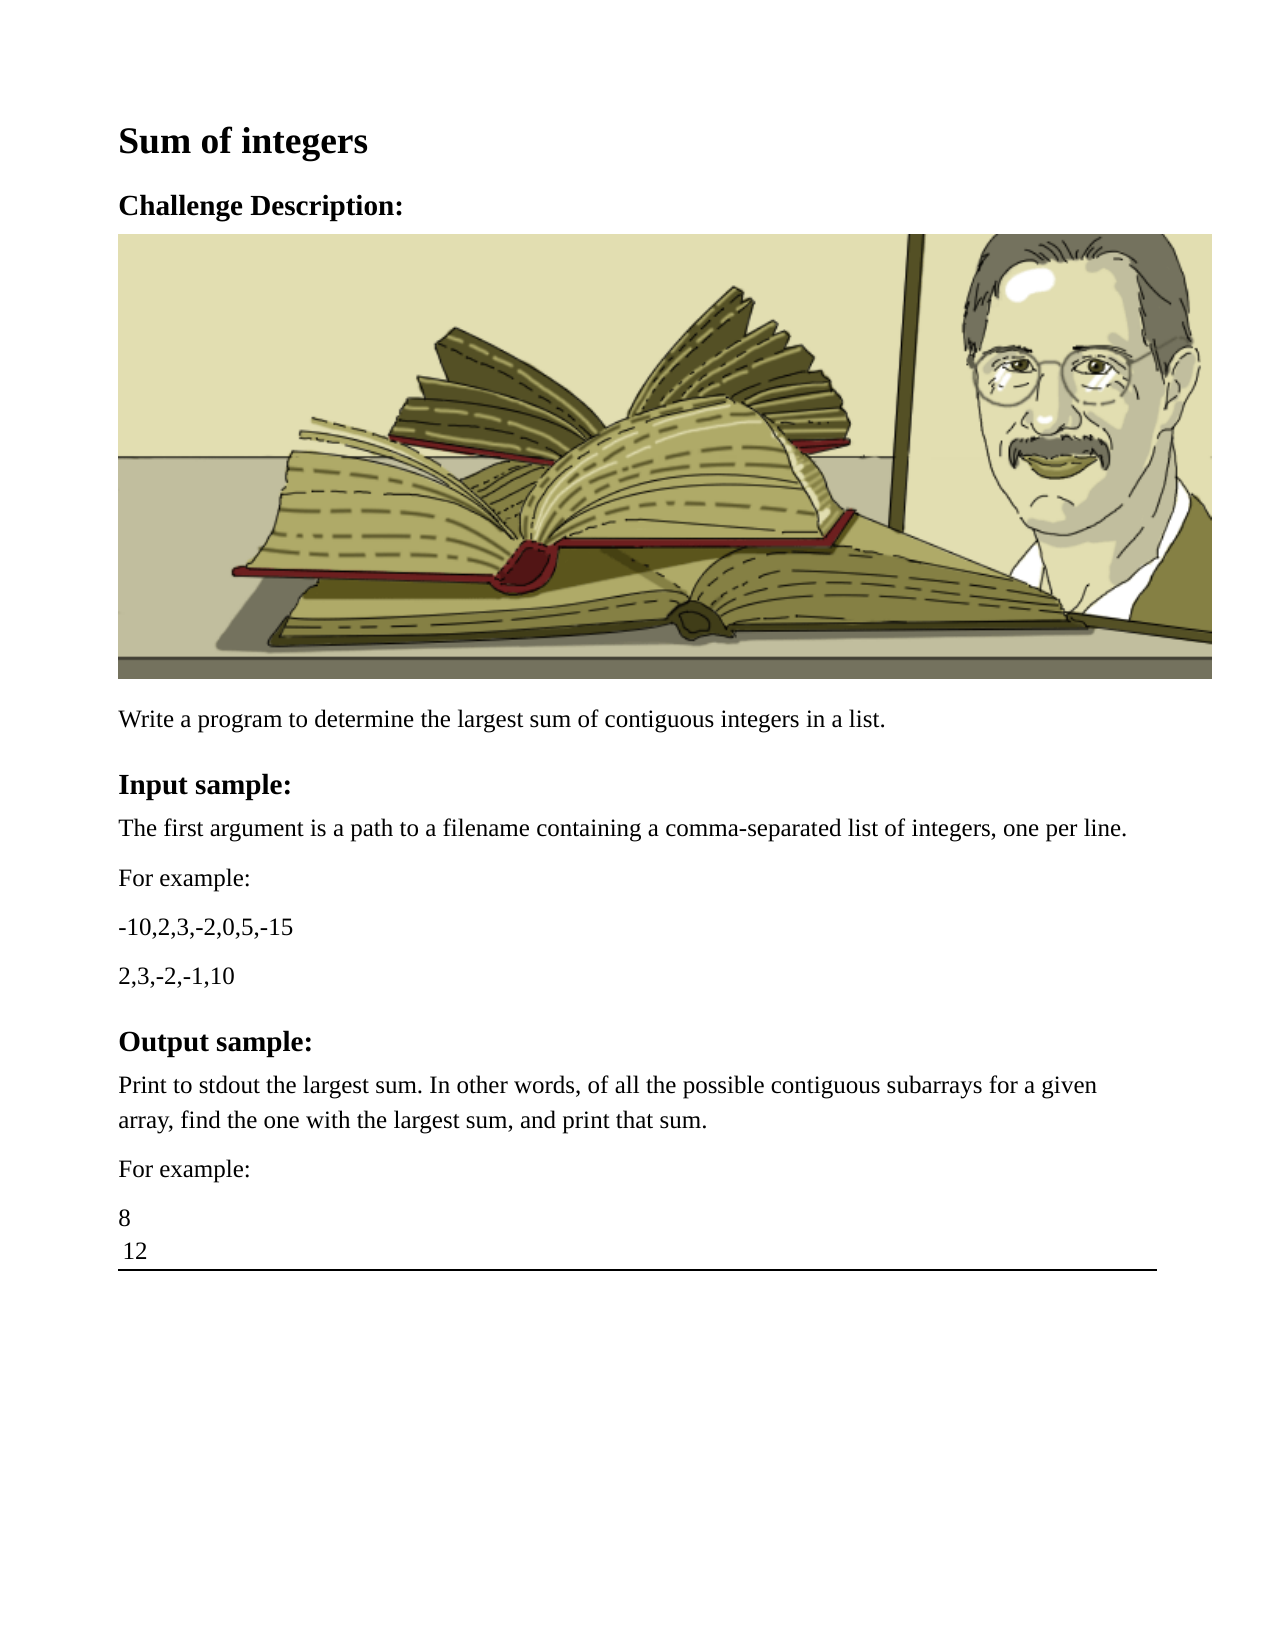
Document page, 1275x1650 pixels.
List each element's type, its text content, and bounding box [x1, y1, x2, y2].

subtitle Challenge Description: [118, 188, 1157, 222]
text -10,2,3,-2,0,5,-15 [118, 912, 1157, 940]
text For example: [118, 1154, 1157, 1183]
text 2,3,-2,-1,10 [118, 961, 1157, 989]
text Print to stdout the largest sum. In other words, of all the possible contiguous subarrays for a given array, find the one with the largest sum, and print that sum. [118, 1070, 1157, 1134]
subtitle Output sample: [118, 1024, 1157, 1058]
text Write a program to determine the largest sum of contiguous integers in a list. [118, 704, 1157, 733]
subtitle Input sample: [118, 767, 1157, 801]
picture [118, 234, 1212, 679]
text For example: [118, 863, 1157, 891]
text 12 [118, 1232, 1157, 1269]
subtitle Sum of integers [118, 118, 1157, 161]
text 8 [118, 1203, 1157, 1232]
text The first argument is a path to a filename containing a comma-separated list of integers, one per line. [118, 813, 1157, 842]
